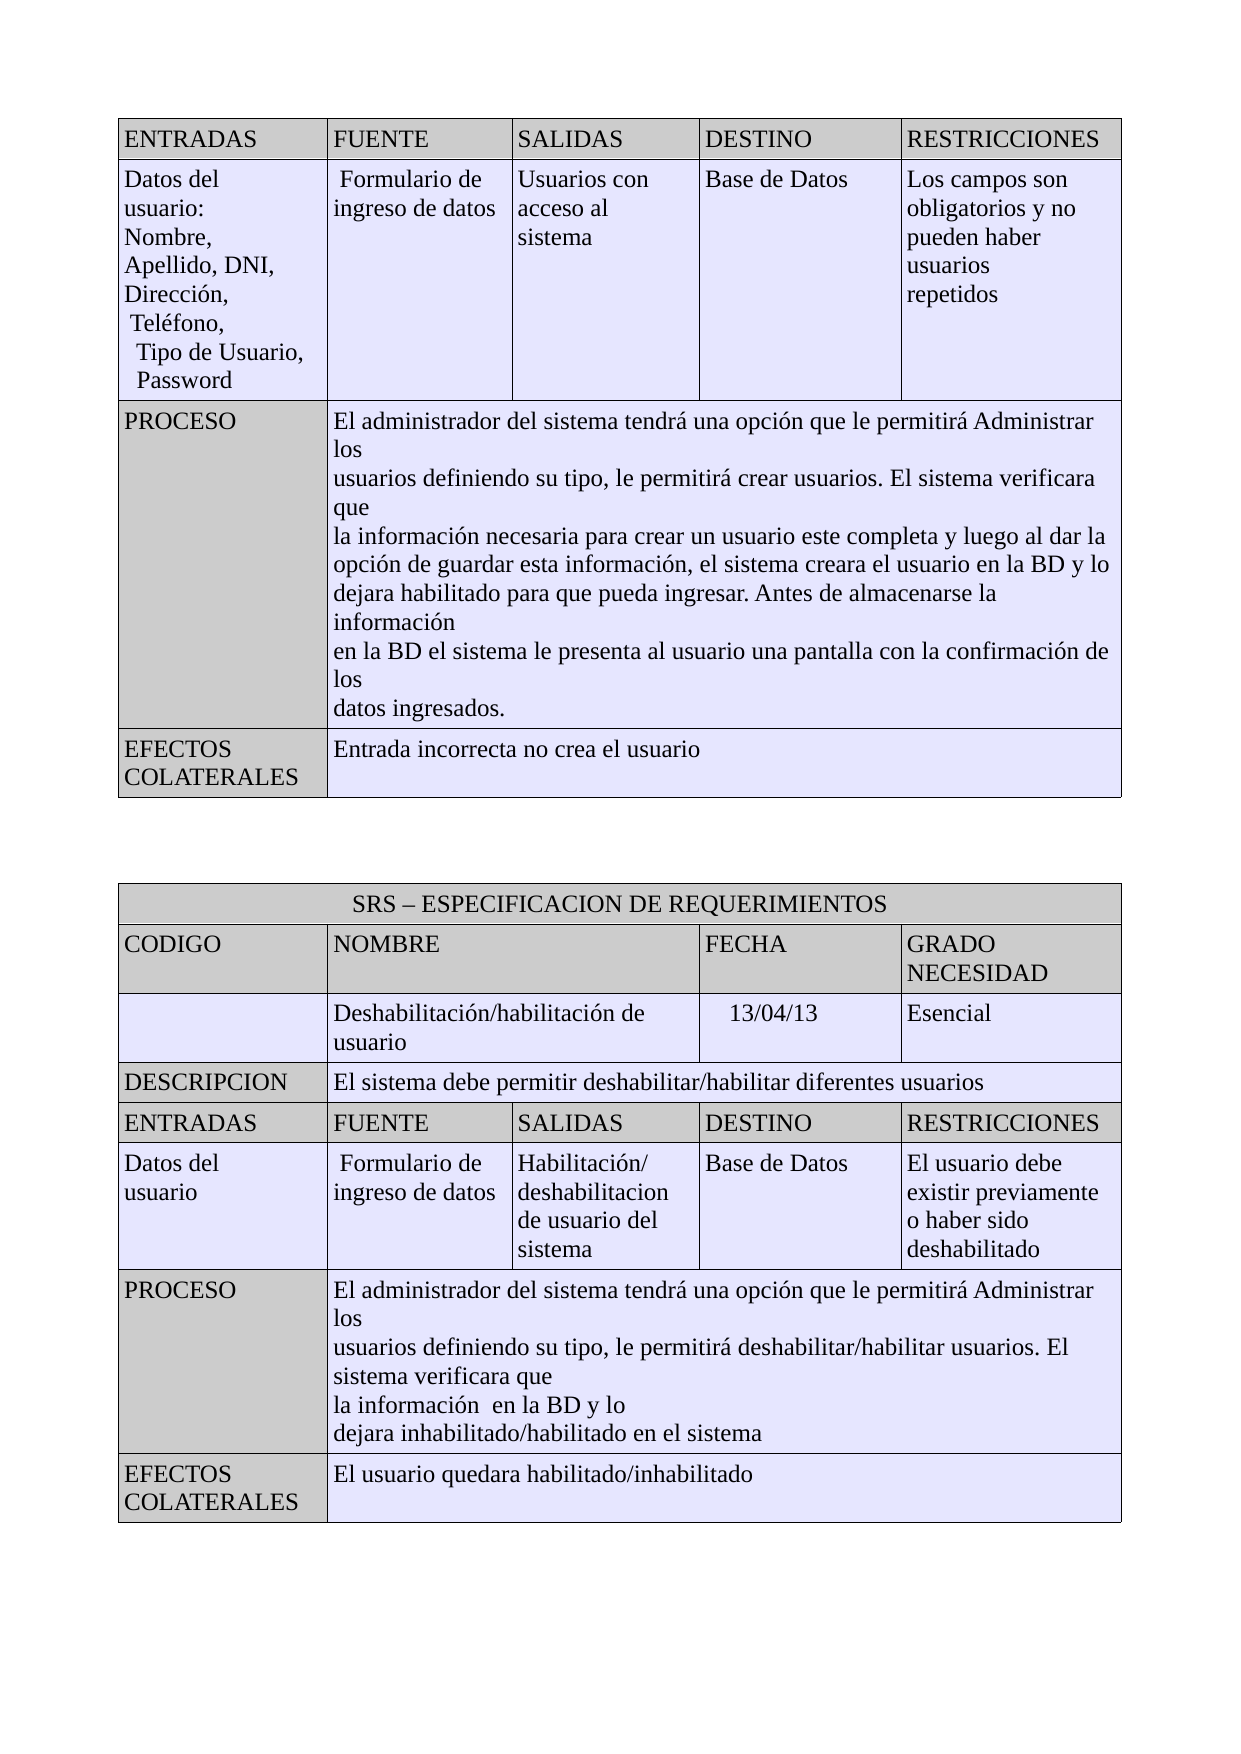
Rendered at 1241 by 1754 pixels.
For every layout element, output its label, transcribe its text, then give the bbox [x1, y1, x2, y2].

table_cell El usuario debe existir previamente o haber sido deshabilitado [902, 1143, 1121, 1269]
table_cell Los campos son obligatorios y no pueden haber usuarios repetidos [902, 160, 1121, 400]
table_cell Datos del usuario [119, 1143, 327, 1269]
table_cell GRADO NECESIDAD [902, 925, 1121, 993]
table_cell EFECTOS COLATERALES [119, 1454, 327, 1522]
table_cell Usuarios con acceso al sistema [513, 160, 699, 400]
table_cell Entrada incorrecta no crea el usuario [328, 729, 1121, 797]
table_cell PROCESO [119, 1270, 327, 1453]
table_cell El sistema debe permitir deshabilitar/habilitar diferentes usuarios [328, 1063, 1121, 1102]
table_cell FUENTE [328, 1103, 512, 1142]
table_cell EFECTOS COLATERALES [119, 729, 327, 797]
table_cell El administrador del sistema tendrá una opción que le permitirá Administrar los usuarios definiendo su tipo, le permitirá crear usuarios. El sistema verificara que la información necesaria para crear un usuario este completa y luego al dar la opción de guardar esta información, el sistema creara el usuario en la BD y lo dejara habilitado para que pueda ingresar. Antes de almacenarse la información en la BD el sistema le presenta al usuario una pantalla con la confirmación de los datos ingresados. [328, 401, 1121, 728]
table_cell DESCRIPCION [119, 1063, 327, 1102]
table_cell Base de Datos [700, 160, 901, 400]
table_cell CODIGO [119, 925, 327, 993]
table_cell SALIDAS [513, 119, 699, 158]
table_cell FUENTE [328, 119, 512, 158]
table_cell NOMBRE [328, 925, 699, 993]
table_cell [119, 994, 327, 1062]
table_cell 13/04/13 [700, 994, 901, 1062]
table_cell Datos del usuario: Nombre, Apellido, DNI, Dirección, Teléfono, Tipo de Usuario, Password [119, 160, 327, 400]
table_cell DESTINO [700, 119, 901, 158]
table_cell Formulario de ingreso de datos [328, 160, 512, 400]
table_cell ENTRADAS [119, 119, 327, 158]
table_header SRS – ESPECIFICACION DE REQUERIMIENTOS [119, 884, 1121, 923]
table_cell SALIDAS [513, 1103, 699, 1142]
table_cell DESTINO [700, 1103, 901, 1142]
table_cell FECHA [700, 925, 901, 993]
table_cell Formulario de ingreso de datos [328, 1143, 512, 1269]
table_cell El administrador del sistema tendrá una opción que le permitirá Administrar los usuarios definiendo su tipo, le permitirá deshabilitar/habilitar usuarios. El sistema verificara que la información en la BD y lo dejara inhabilitado/habilitado en el sistema [328, 1270, 1121, 1453]
table_cell RESTRICCIONES [902, 1103, 1121, 1142]
table_cell PROCESO [119, 401, 327, 728]
table_cell ENTRADAS [119, 1103, 327, 1142]
table_cell Base de Datos [700, 1143, 901, 1269]
table_cell Habilitación/deshabilitacion de usuario del sistema [513, 1143, 699, 1269]
table_cell RESTRICCIONES [902, 119, 1121, 158]
table_cell El usuario quedara habilitado/inhabilitado [328, 1454, 1121, 1522]
table_cell Esencial [902, 994, 1121, 1062]
table_cell Deshabilitación/habilitación de usuario [328, 994, 699, 1062]
